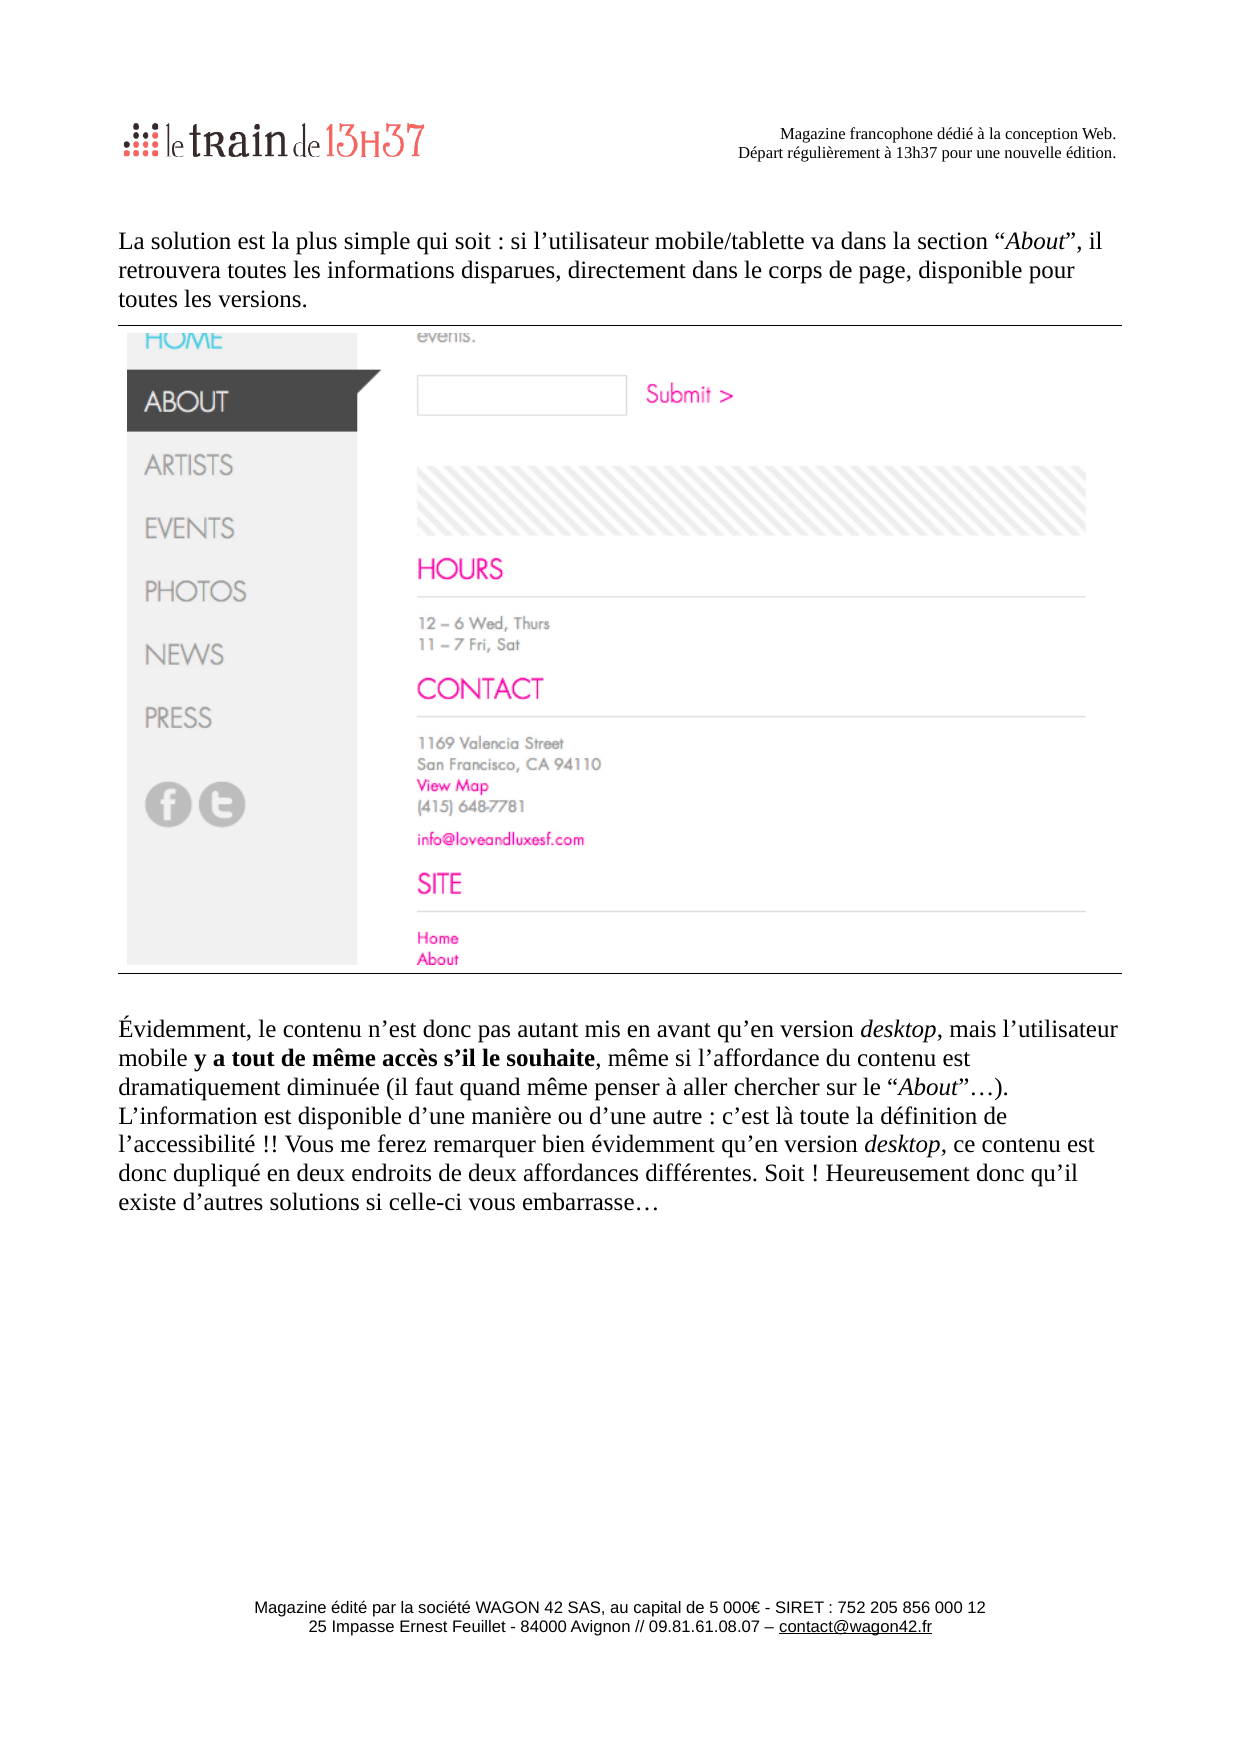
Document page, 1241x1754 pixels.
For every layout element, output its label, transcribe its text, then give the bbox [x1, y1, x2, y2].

text La solution est la plus simple qui soit : si l’utilisateur mobile/tablette va dans la section “About”, il retrouvera toutes les informations disparues, directement dans le corps de page, disponible pour toutes les versions. [118, 226, 1122, 312]
text Évidemment, le contenu n’est donc pas autant mis en avant qu’en version desktop, mais l’utilisateur mobile y a tout de même accès s’il le souhaite, même si l’affordance du contenu est dramatiquement diminuée (il faut quand même penser à aller chercher sur le “About”…). L’information est disponible d’une manière ou d’une autre : c’est là toute la définition de l’accessibilité !! Vous me ferez remarquer bien évidemment qu’en version desktop, ce contenu est donc dupliqué en deux endroits de deux affordances différentes. Soit ! Heureusement donc qu’il existe d’autres solutions si celle-ci vous embarrasse… [118, 1014, 1122, 1216]
picture [123, 123, 425, 157]
picture [127, 333, 1114, 965]
